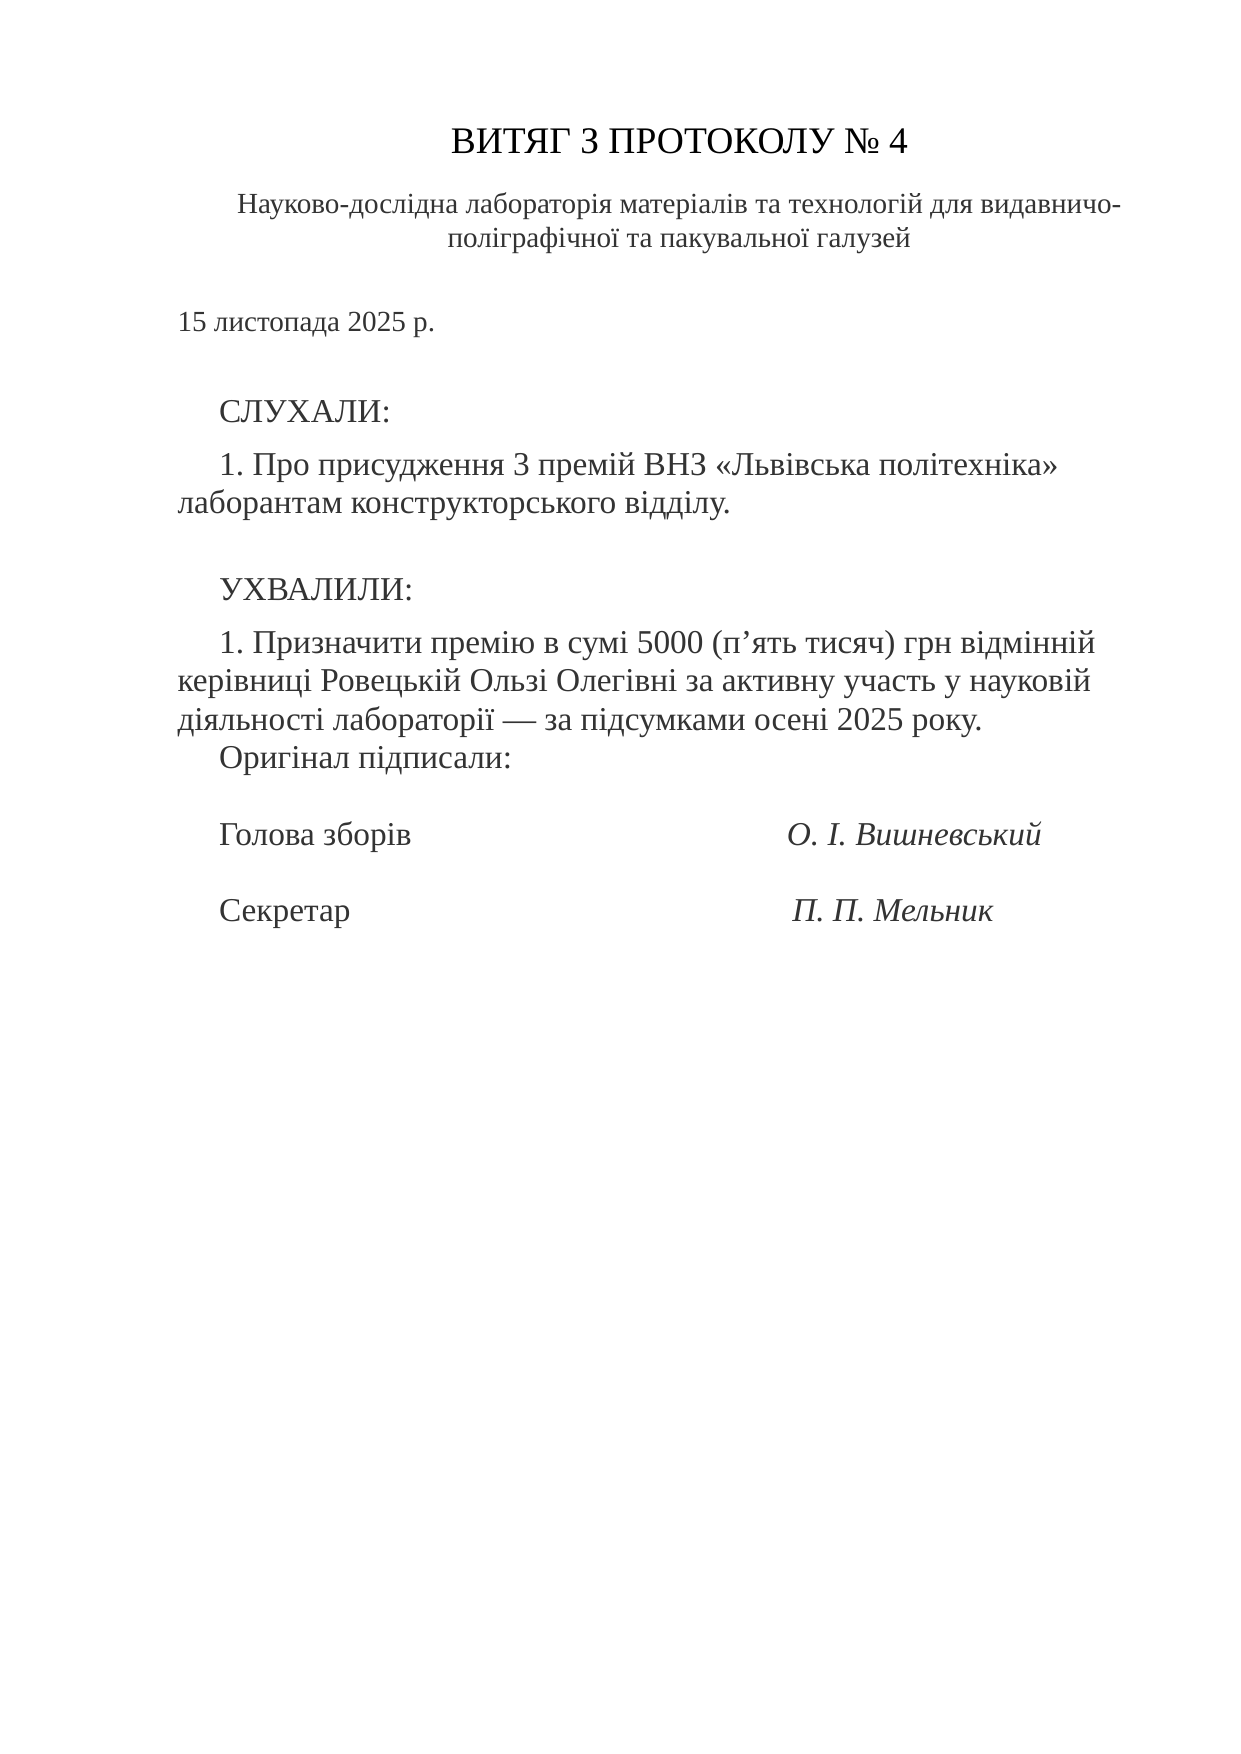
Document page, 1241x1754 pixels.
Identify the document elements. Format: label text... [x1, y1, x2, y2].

text 1. Про присудження 3 премій ВНЗ «Львівська політехніка» лаборантам конструкторського відділу. [177, 444, 1181, 521]
subtitle Науково-дослідна лабораторія матеріалів та технологій для видавничо-поліграфічної та пакувальної галузей [177, 186, 1181, 253]
text Оригінал підписали: [177, 737, 1181, 775]
text Голова зборів О. І. Вишневський [177, 814, 1181, 852]
text 15 листопада 2025 р. [177, 304, 1181, 338]
text СЛУХАЛИ: [177, 391, 1181, 429]
text Секретар П. П. Мельник [177, 890, 1181, 929]
text УХВАЛИЛИ: [177, 569, 1181, 607]
text 1. Призначити премію в сумі 5000 (п’ять тисяч) грн відмінній керівниці Ровецькій Ользі Олегівні за активну участь у науковій діяльності лабораторії — за підсумками осені 2025 року. [177, 622, 1181, 737]
text ВИТЯГ З ПРОТОКОЛУ № 4 [177, 118, 1181, 161]
